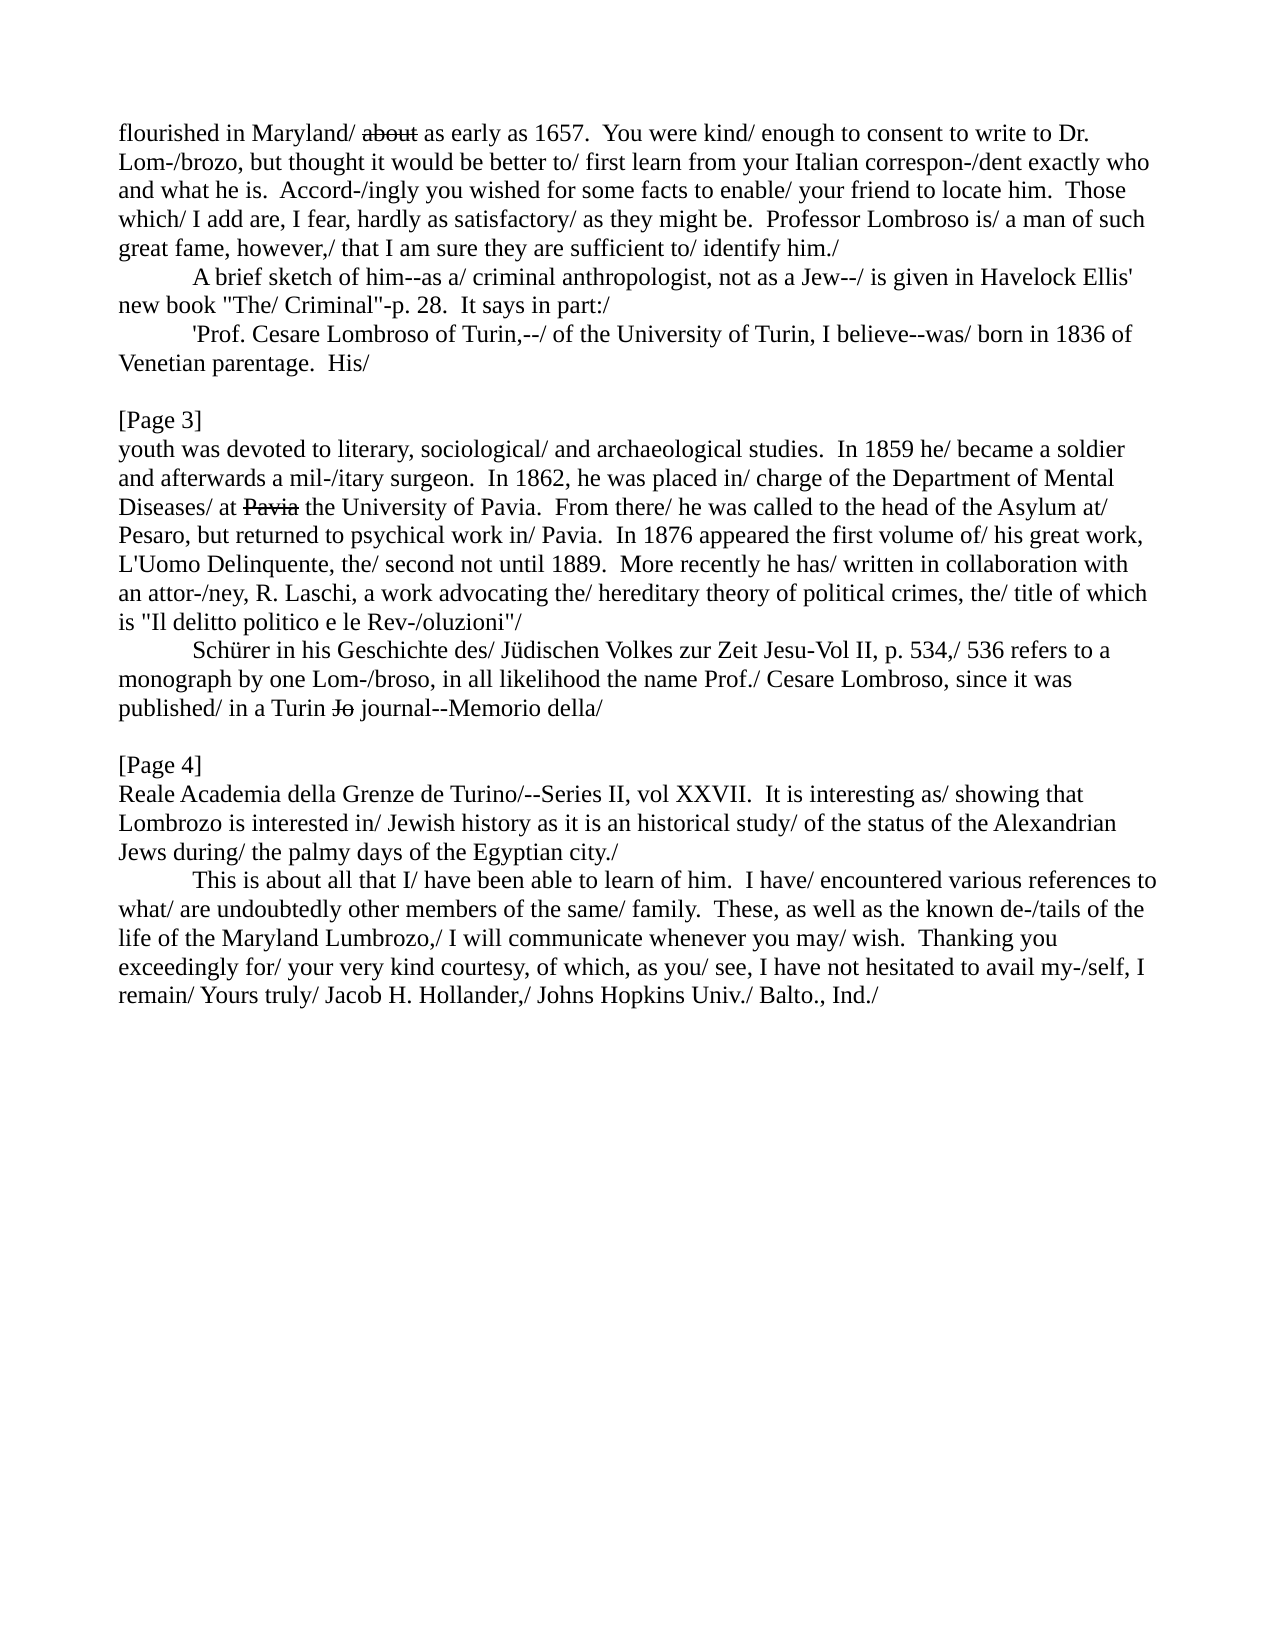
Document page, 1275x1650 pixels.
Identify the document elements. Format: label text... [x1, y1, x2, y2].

text flourished in Maryland/ about as early as 1657. You were kind/ enough to consent to write to Dr. Lom-/brozo, but thought it would be better to/ first learn from your Italian correspon-/dent exactly who and what he is. Accord-/ingly you wished for some facts to enable/ your friend to locate him. Those which/ I add are, I fear, hardly as satisfactory/ as they might be. Professor Lombroso is/ a man of such great fame, however,/ that I am sure they are sufficient to/ identify him./ [118, 118, 1157, 262]
text 'Prof. Cesare Lombroso of Turin,--/ of the University of Turin, I believe--was/ born in 1836 of Venetian parentage. His/ [118, 319, 1157, 377]
text [Page 3] [118, 406, 1157, 434]
text Reale Academia della Grenze de Turino/--Series II, vol XXVII. It is interesting as/ showing that Lombrozo is interested in/ Jewish history as it is an historical study/ of the status of the Alexandrian Jews during/ the palmy days of the Egyptian city./ [118, 779, 1157, 866]
text [Page 4] [118, 751, 1157, 779]
text A brief sketch of him--as a/ criminal anthropologist, not as a Jew--/ is given in Havelock Ellis' new book "The/ Criminal"-p. 28. It says in part:/ [118, 262, 1157, 319]
text Schürer in his Geschichte des/ Jüdischen Volkes zur Zeit Jesu-Vol II, p. 534,/ 536 refers to a monograph by one Lom-/broso, in all likelihood the name Prof./ Cesare Lombroso, since it was published/ in a Turin Jo journal--Memorio della/ [118, 636, 1157, 722]
text youth was devoted to literary, sociological/ and archaeological studies. In 1859 he/ became a soldier and afterwards a mil-/itary surgeon. In 1862, he was placed in/ charge of the Department of Mental Diseases/ at Pavia the University of Pavia. From there/ he was called to the head of the Asylum at/ Pesaro, but returned to psychical work in/ Pavia. In 1876 appeared the first volume of/ his great work, L'Uomo Delinquente, the/ second not until 1889. More recently he has/ written in collaboration with an attor-/ney, R. Laschi, a work advocating the/ hereditary theory of political crimes, the/ title of which is "Il delitto politico e le Rev-/oluzioni"/ [118, 434, 1157, 636]
text This is about all that I/ have been able to learn of him. I have/ encountered various references to what/ are undoubtedly other members of the same/ family. These, as well as the known de-/tails of the life of the Maryland Lumbrozo,/ I will communicate whenever you may/ wish. Thanking you exceedingly for/ your very kind courtesy, of which, as you/ see, I have not hesitated to avail my-/self, I remain/ Yours truly/ Jacob H. Hollander,/ Johns Hopkins Univ./ Balto., Ind./ [118, 866, 1157, 1009]
